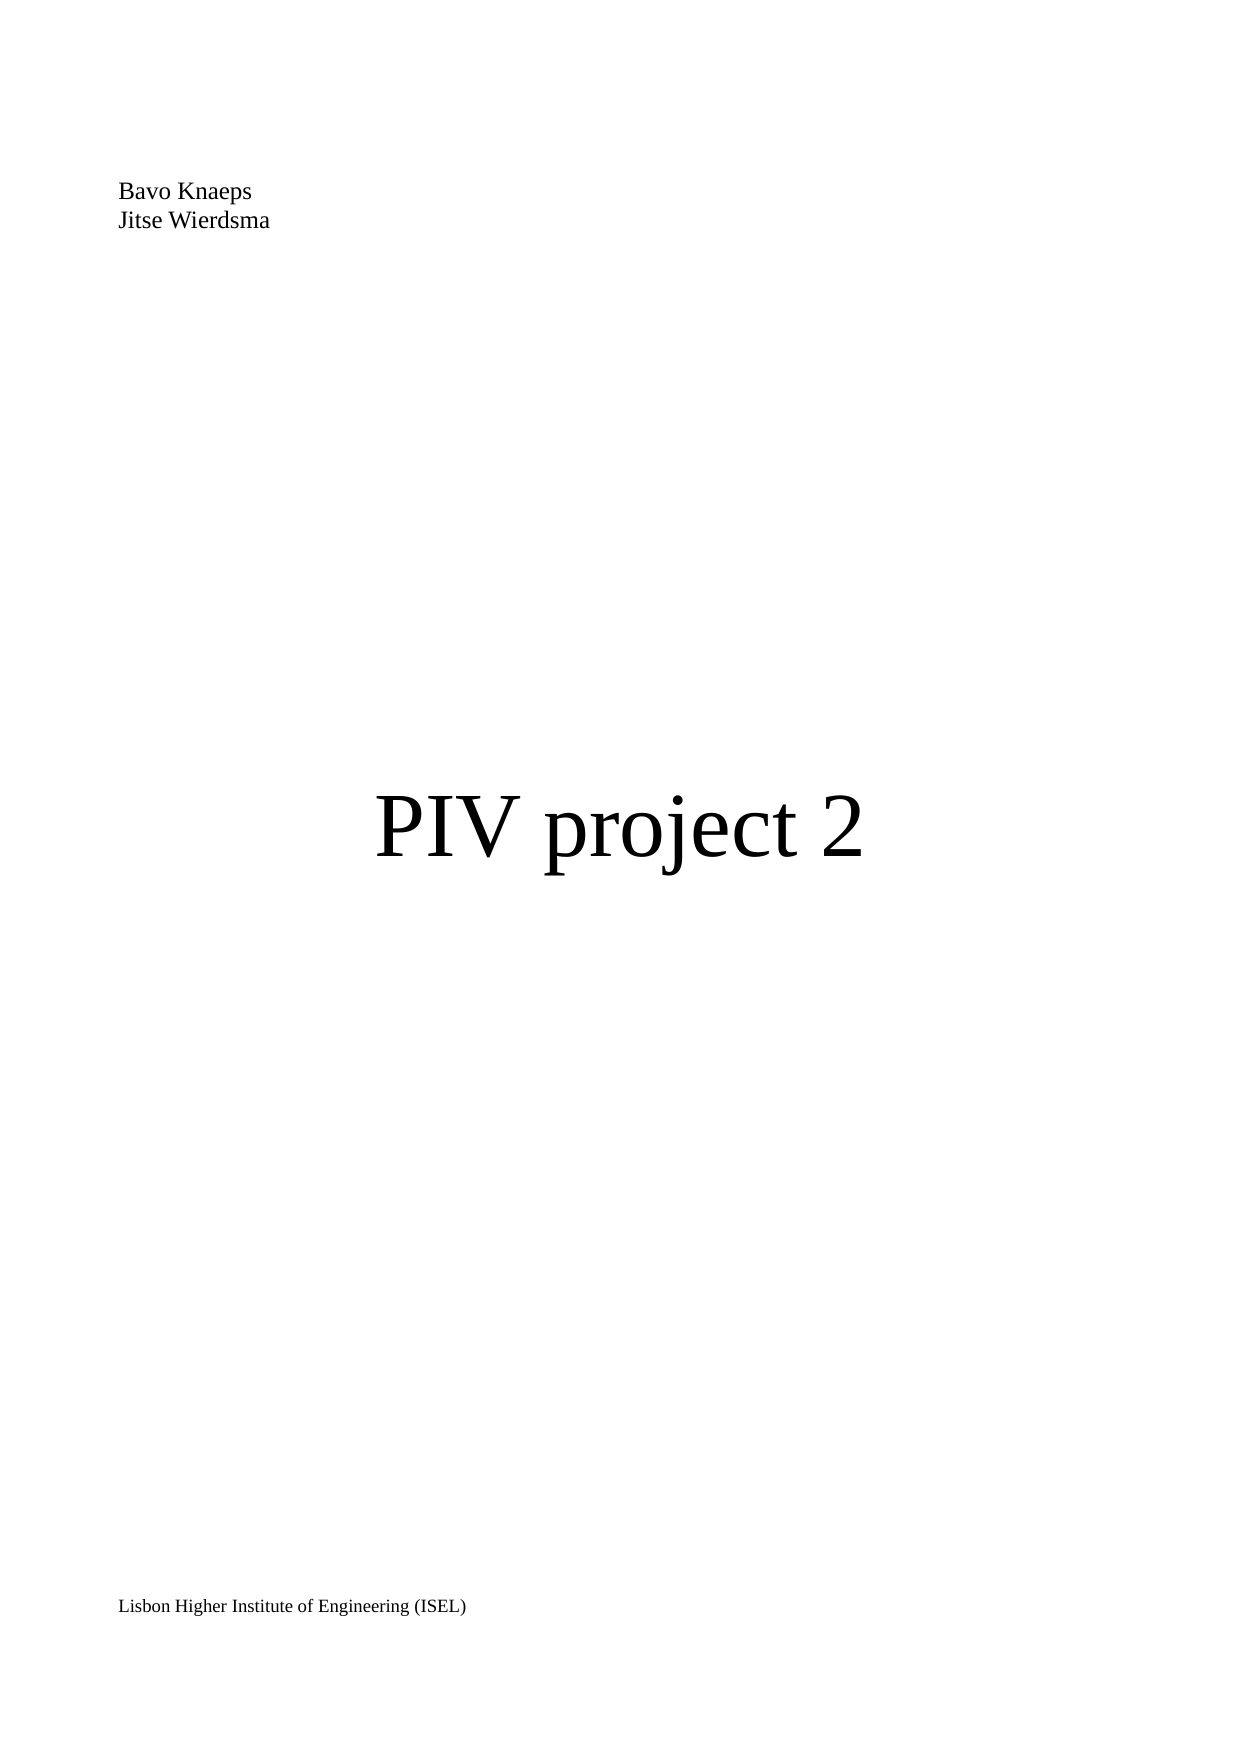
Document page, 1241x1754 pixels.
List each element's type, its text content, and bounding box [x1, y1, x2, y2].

text PIV project 2 [118, 771, 1122, 876]
text Bavo Knaeps [118, 176, 1122, 205]
text Jitse Wierdsma [118, 205, 1122, 234]
text Lisbon Higher Institute of Engineering (ISEL) [118, 1595, 1122, 1616]
